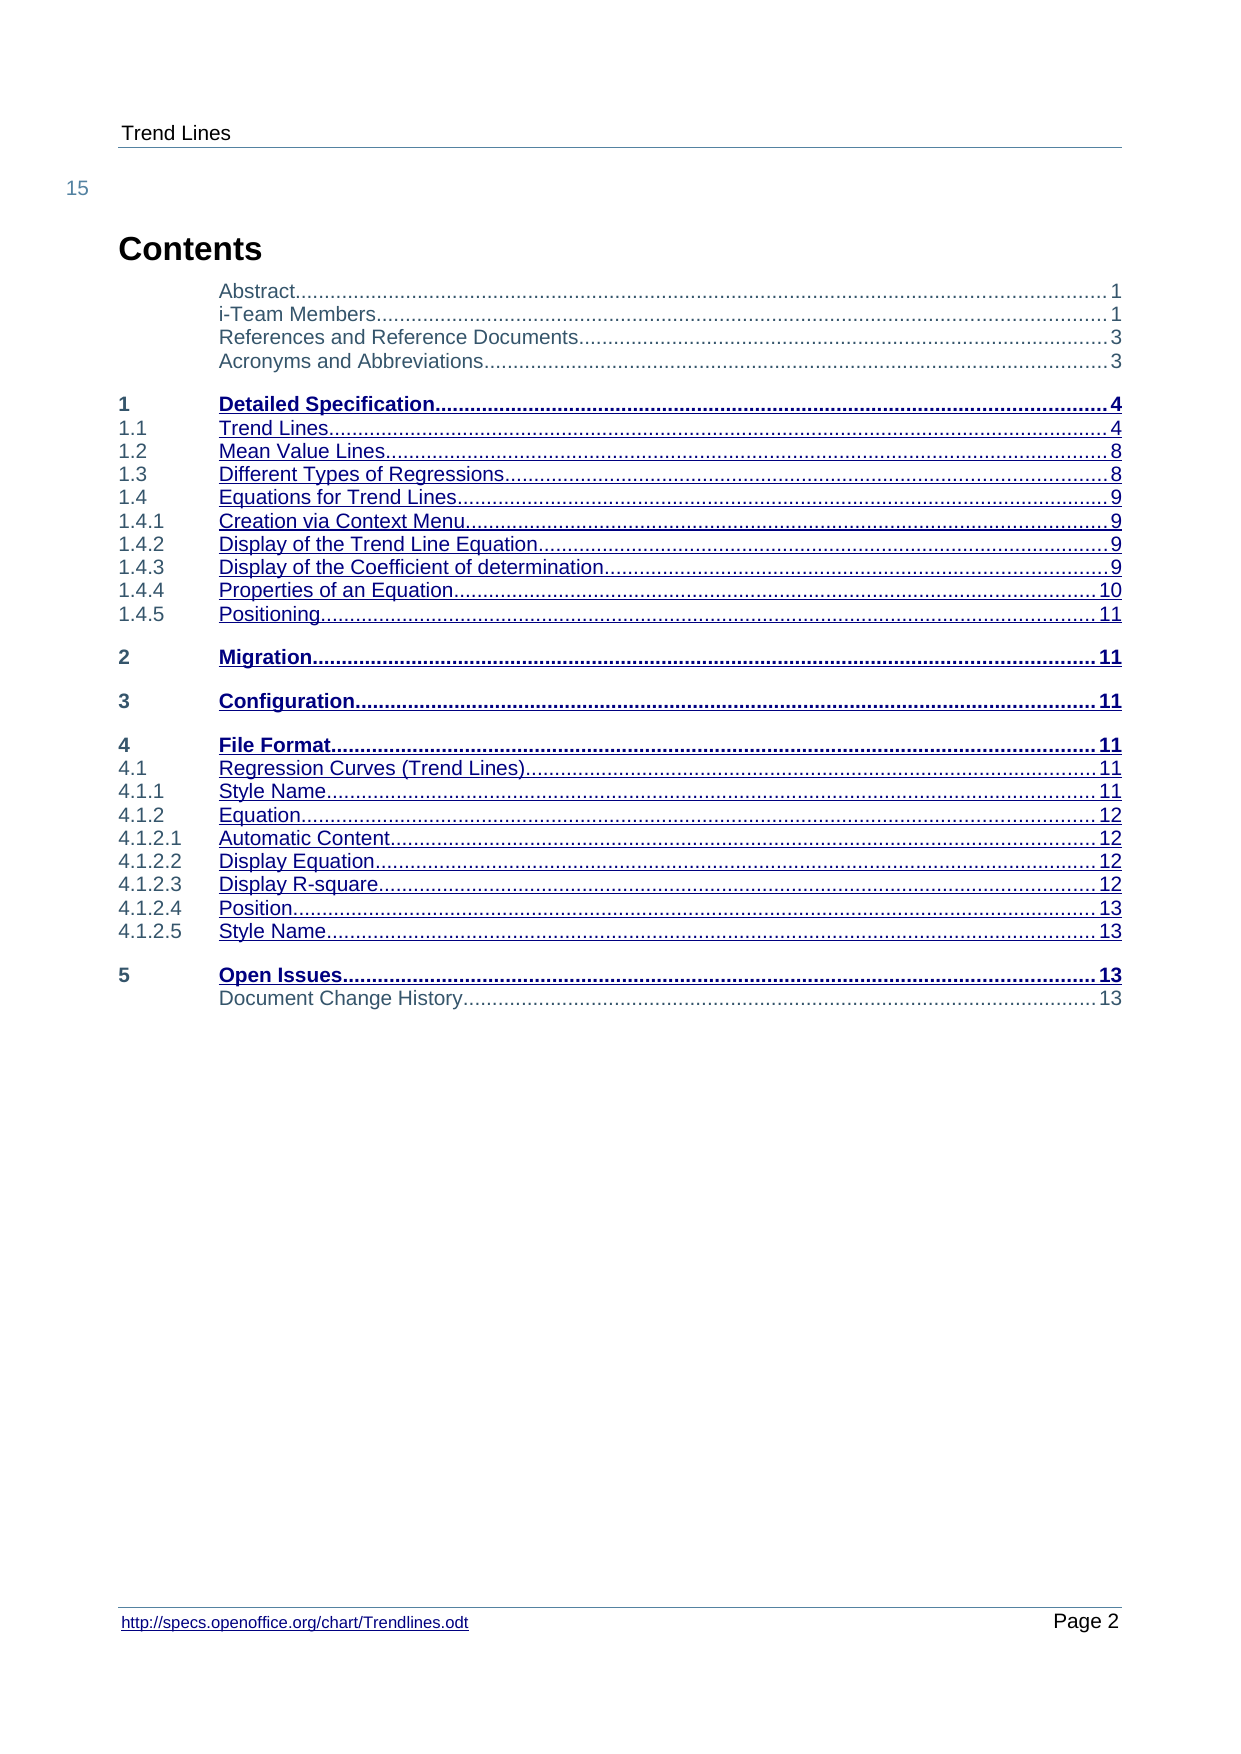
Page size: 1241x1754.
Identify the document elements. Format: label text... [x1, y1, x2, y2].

text 1 Detailed Specification 4 [118, 393, 1122, 416]
text 1.2 Mean Value Lines 8 [118, 439, 1122, 463]
text 1.4.3 Display of the Coefficient of determination 9 [118, 556, 1122, 579]
text 4.1.2.4 Position 13 [118, 896, 1122, 919]
text i-Team Members 1 [118, 303, 1122, 326]
text 1.4.2 Display of the Trend Line Equation 9 [118, 532, 1122, 556]
text 1.4.4 Properties of an Equation 10 [118, 579, 1122, 602]
text 4.1.2.3 Display R-square 12 [118, 873, 1122, 896]
text Acronyms and Abbreviations 3 [118, 349, 1122, 372]
text 4.1.2 Equation 12 [118, 803, 1122, 827]
text 4.1.2.1 Automatic Content 12 [118, 827, 1122, 850]
text 1.1 Trend Lines 4 [118, 416, 1122, 439]
text 1.4.1 Creation via Context Menu 9 [118, 509, 1122, 532]
text 4.1.2.2 Display Equation 12 [118, 850, 1122, 873]
text Abstract 1 [118, 279, 1122, 303]
text 4 File Format 11 [118, 734, 1122, 757]
subtitle Contents [118, 230, 1122, 267]
text 4.1.1 Style Name 11 [118, 780, 1122, 803]
text 1.3 Different Types of Regressions 8 [118, 463, 1122, 486]
text 4.1.2.5 Style Name 13 [118, 919, 1122, 943]
text 1.4 Equations for Trend Lines 9 [118, 486, 1122, 509]
text 5 Open Issues 13 [118, 963, 1122, 987]
text 2 Migration 11 [118, 646, 1122, 669]
text 4.1 Regression Curves (Trend Lines) 11 [118, 757, 1122, 780]
text References and Reference Documents 3 [118, 326, 1122, 349]
text Document Change History 13 [118, 987, 1122, 1010]
text 1.4.5 Positioning 11 [118, 602, 1122, 625]
text 3 Configuration 11 [118, 690, 1122, 713]
